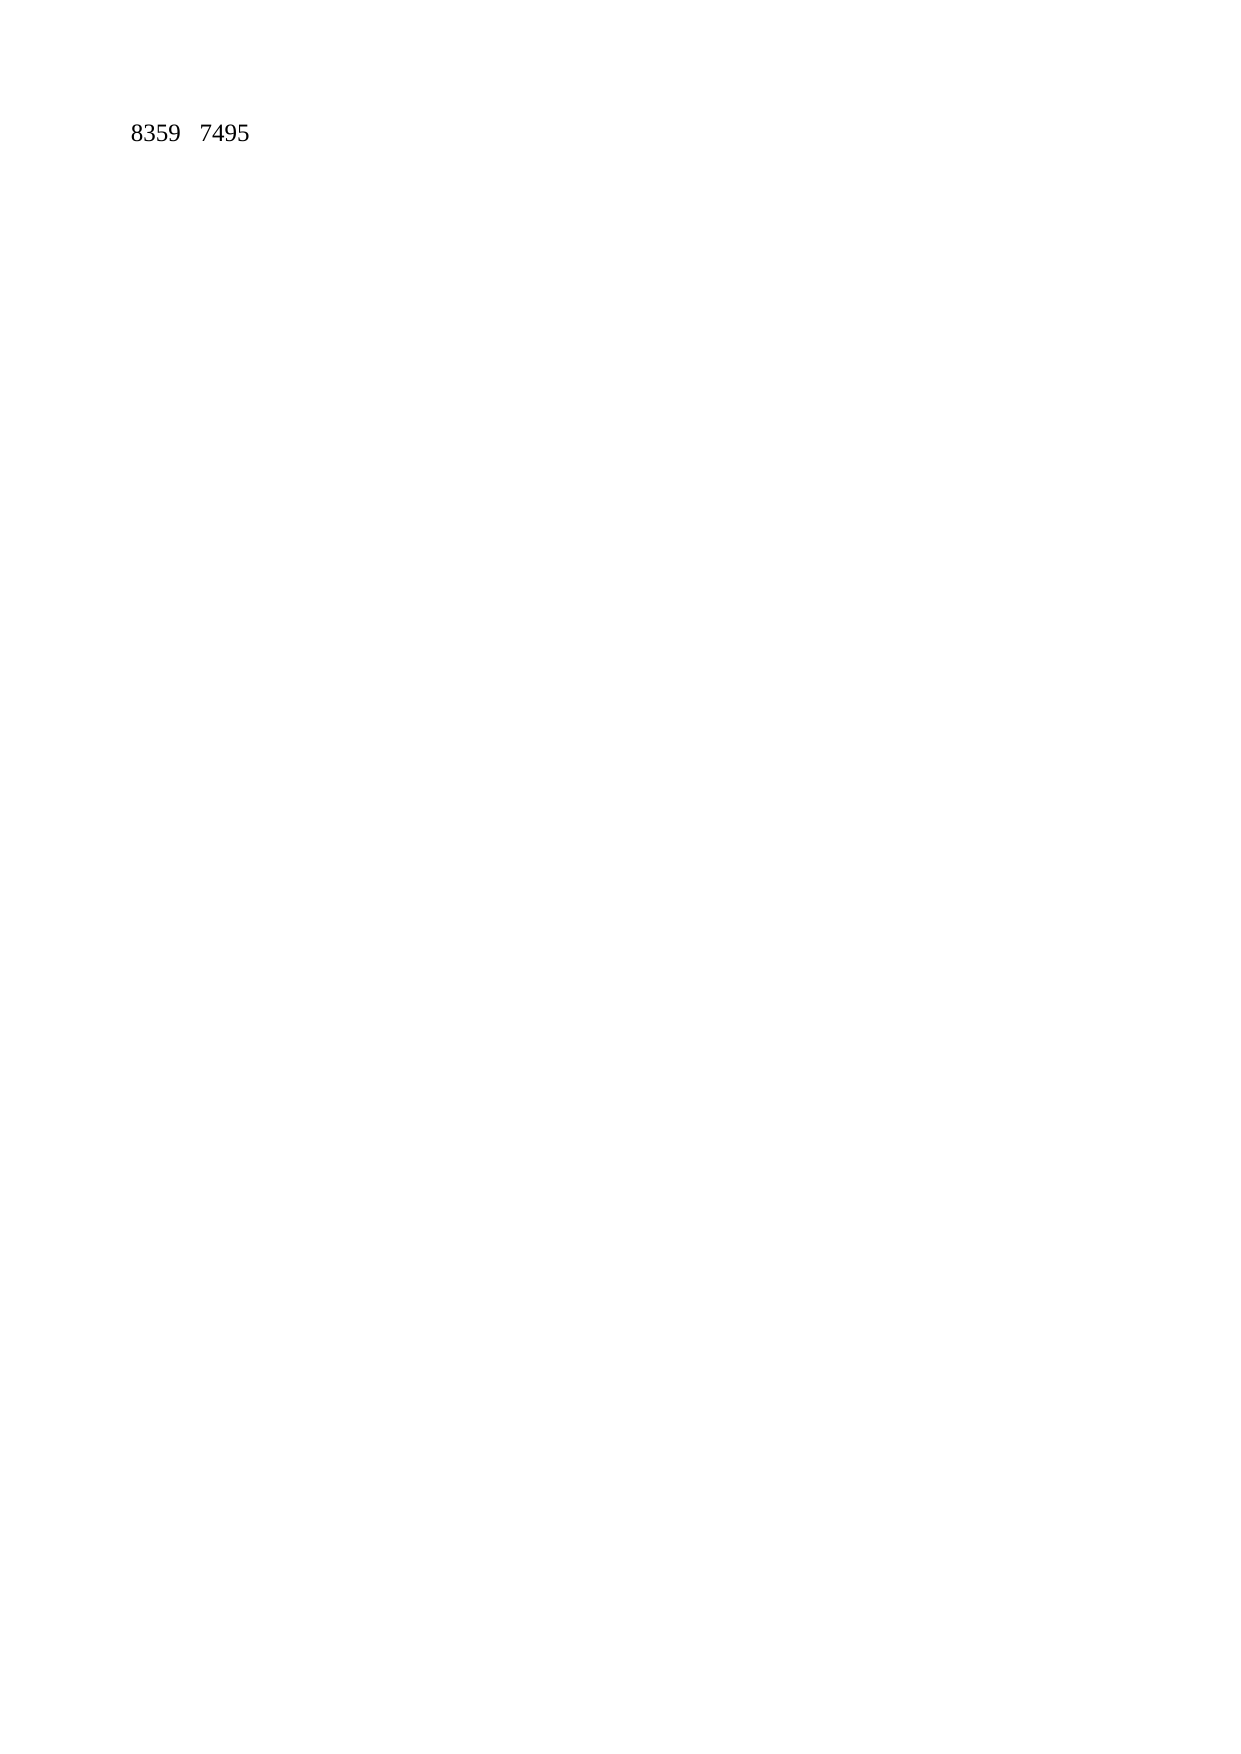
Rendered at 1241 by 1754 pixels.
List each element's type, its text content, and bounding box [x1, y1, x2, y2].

text 8359 7495 [118, 118, 1122, 147]
